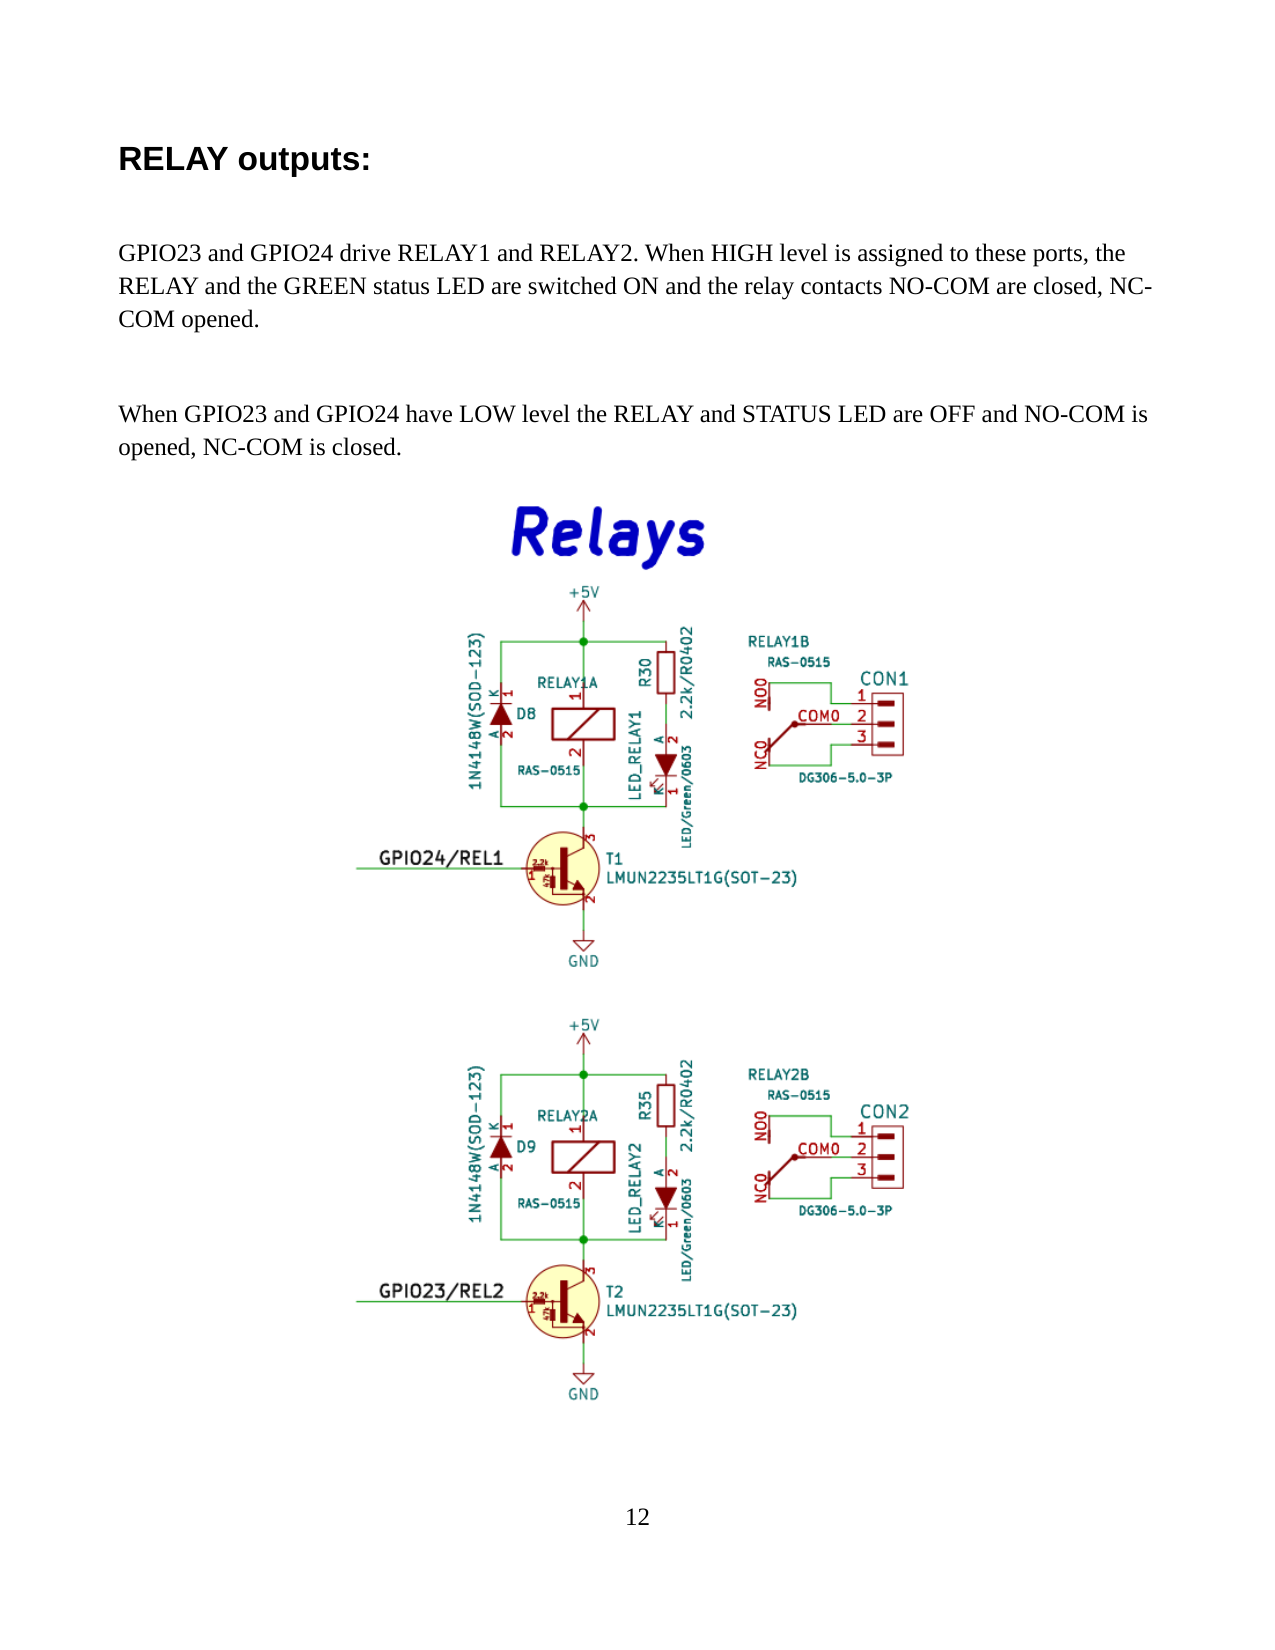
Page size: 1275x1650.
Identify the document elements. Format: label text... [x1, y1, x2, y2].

subtitle RELAY outputs: [118, 139, 1157, 178]
text GPIO23 and GPIO24 drive RELAY1 and RELAY2. When HIGH level is assigned to these ports, the RELAY and the GREEN status LED are switched ON and the relay contacts NO-COM are closed, NC-COM opened. [118, 238, 1157, 332]
picture [323, 496, 949, 1425]
text When GPIO23 and GPIO24 have LOW level the RELAY and STATUS LED are OFF and NO-COM is opened, NC-COM is closed. [118, 399, 1157, 461]
